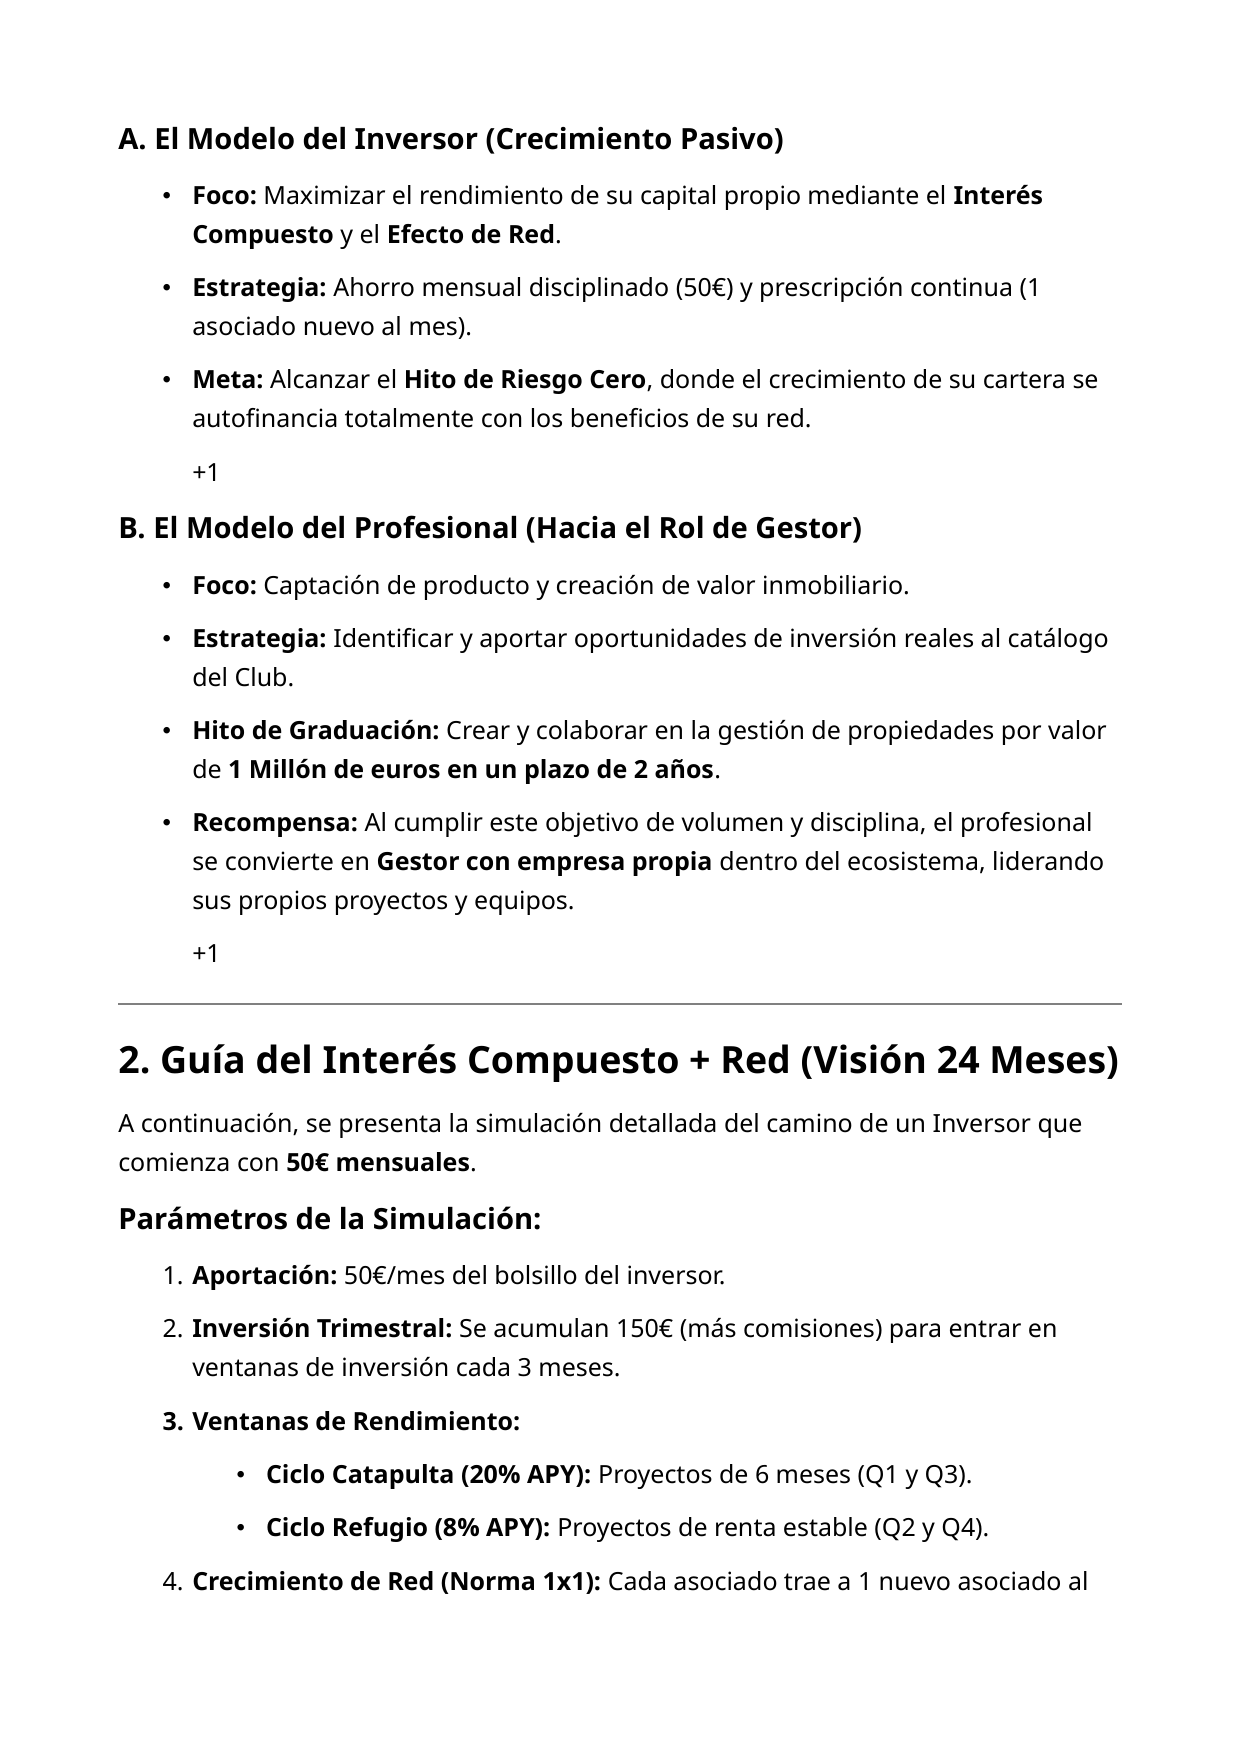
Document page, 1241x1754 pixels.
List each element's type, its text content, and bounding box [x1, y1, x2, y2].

table_cell A. El Modelo del Inversor (Crecimiento Pasivo) Foco: Maximizar el rendimiento de su capital propio mediante el Interés Compuesto y el Efecto de Red. Estrategia: Ahorro mensual disciplinado (50€) y prescripción continua (1 asociado nuevo al mes). Meta: Alcanzar el Hito de Riesgo Cero, donde el crecimiento de su cartera se autofinancia totalmente con los beneficios de su red. +1 B. El Modelo del Profesional (Hacia el Rol de Gestor) Foco: Captación de producto y creación de valor inmobiliario. Estrategia: Identificar y aportar oportunidades de inversión reales al catálogo del Club. Hito de Graduación: Crear y colaborar en la gestión de propiedades por valor de 1 Millón de euros en un plazo de 2 años. Recompensa: Al cumplir este objetivo de volumen y disciplina, el profesional se convierte en Gestor con empresa propia dentro del ecosistema, liderando sus propios proyectos y equipos. +1 [118, 118, 1122, 1003]
table_cell 2. Guía del Interés Compuesto + Red (Visión 24 Meses) A continuación, se presenta la simulación detallada del camino de un Inversor que comienza con 50€ mensuales. Parámetros de la Simulación: Aportación: 50€/mes del bolsillo del inversor. Inversión Trimestral: Se acumulan 150€ (más comisiones) para entrar en ventanas de inversión cada 3 meses. Ventanas de Rendimiento: Ciclo Catapulta (20% APY): Proyectos de 6 meses (Q1 y Q3). Ciclo Refugio (8% APY): Proyectos de renta estable (Q2 y Q4). Crecimiento de Red (Norma 1x1): Cada asociado trae a 1 nuevo asociado al [118, 1005, 1122, 1597]
